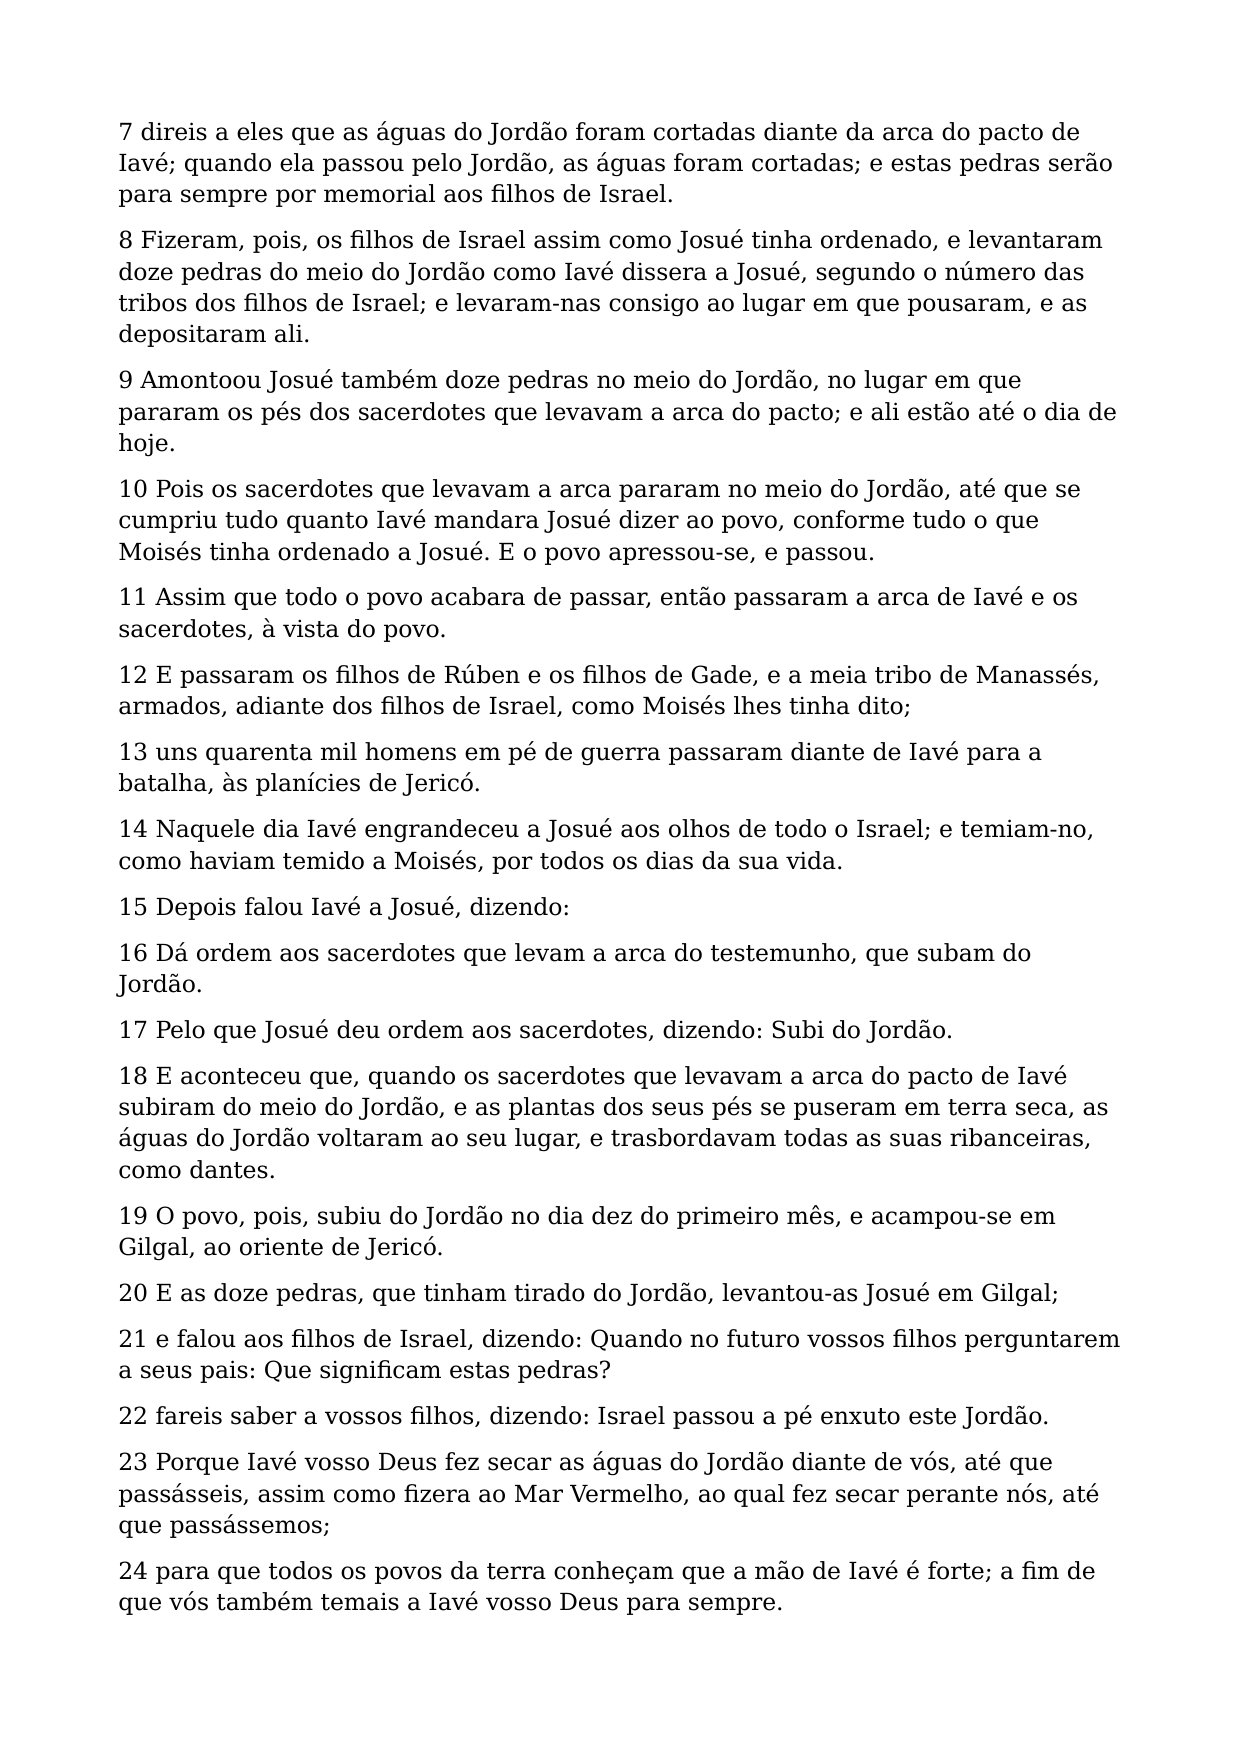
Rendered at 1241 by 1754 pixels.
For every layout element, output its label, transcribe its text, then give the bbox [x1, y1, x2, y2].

text 8 Fizeram, pois, os filhos de Israel assim como Josué tinha ordenado, e levantaram doze pedras do meio do Jordão como Iavé dissera a Josué, segundo o número das tribos dos filhos de Israel; e levaram-nas consigo ao lugar em que pousaram, e as depositaram ali. [118, 227, 1122, 348]
text 9 Amontoou Josué também doze pedras no meio do Jordão, no lugar em que pararam os pés dos sacerdotes que levavam a arca do pacto; e ali estão até o dia de hoje. [118, 367, 1122, 457]
text 19 O povo, pois, subiu do Jordão no dia dez do primeiro mês, e acampou-se em Gilgal, ao oriente de Jericó. [118, 1202, 1122, 1261]
text 15 Depois falou Iavé a Josué, dizendo: [118, 893, 1122, 921]
text 11 Assim que todo o povo acabara de passar, então passaram a arca de Iavé e os sacerdotes, à vista do povo. [118, 584, 1122, 643]
text 24 para que todos os povos da terra conheçam que a mão de Iavé é forte; a fim de que vós também temais a Iavé vosso Deus para sempre. [118, 1557, 1122, 1616]
text 14 Naquele dia Iavé engrandeceu a Josué aos olhos de todo o Israel; e temiam-no, como haviam temido a Moisés, por todos os dias da sua vida. [118, 816, 1122, 874]
text 7 direis a eles que as águas do Jordão foram cortadas diante da arca do pacto de Iavé; quando ela passou pelo Jordão, as águas foram cortadas; e estas pedras serão para sempre por memorial aos filhos de Israel. [118, 118, 1122, 208]
text 20 E as doze pedras, que tinham tirado do Jordão, levantou-as Josué em Gilgal; [118, 1280, 1122, 1307]
text 18 E aconteceu que, quando os sacerdotes que levavam a arca do pacto de Iavé subiram do meio do Jordão, e as plantas dos seus pés se puseram em terra seca, as águas do Jordão voltaram ao seu lugar, e trasbordavam todas as suas ribanceiras, como dantes. [118, 1062, 1122, 1184]
text 17 Pelo que Josué deu ordem aos sacerdotes, dizendo: Subi do Jordão. [118, 1016, 1122, 1044]
text 10 Pois os sacerdotes que levavam a arca pararam no meio do Jordão, até que se cumpriu tudo quanto Iavé mandara Josué dizer ao povo, conforme tudo o que Moisés tinha ordenado a Josué. E o povo apressou-se, e passou. [118, 475, 1122, 565]
text 12 E passaram os filhos de Rúben e os filhos de Gade, e a meia tribo de Manassés, armados, adiante dos filhos de Israel, como Moisés lhes tinha dito; [118, 661, 1122, 720]
text 21 e falou aos filhos de Israel, dizendo: Quando no futuro vossos filhos perguntarem a seus pais: Que significam estas pedras? [118, 1326, 1122, 1384]
text 23 Porque Iavé vosso Deus fez secar as águas do Jordão diante de vós, até que passásseis, assim como fizera ao Mar Vermelho, ao qual fez secar perante nós, até que passássemos; [118, 1449, 1122, 1539]
text 22 fareis saber a vossos filhos, dizendo: Israel passou a pé enxuto este Jordão. [118, 1403, 1122, 1430]
text 13 uns quarenta mil homens em pé de guerra passaram diante de Iavé para a batalha, às planícies de Jericó. [118, 739, 1122, 797]
text 16 Dá ordem aos sacerdotes que levam a arca do testemunho, que subam do Jordão. [118, 939, 1122, 998]
